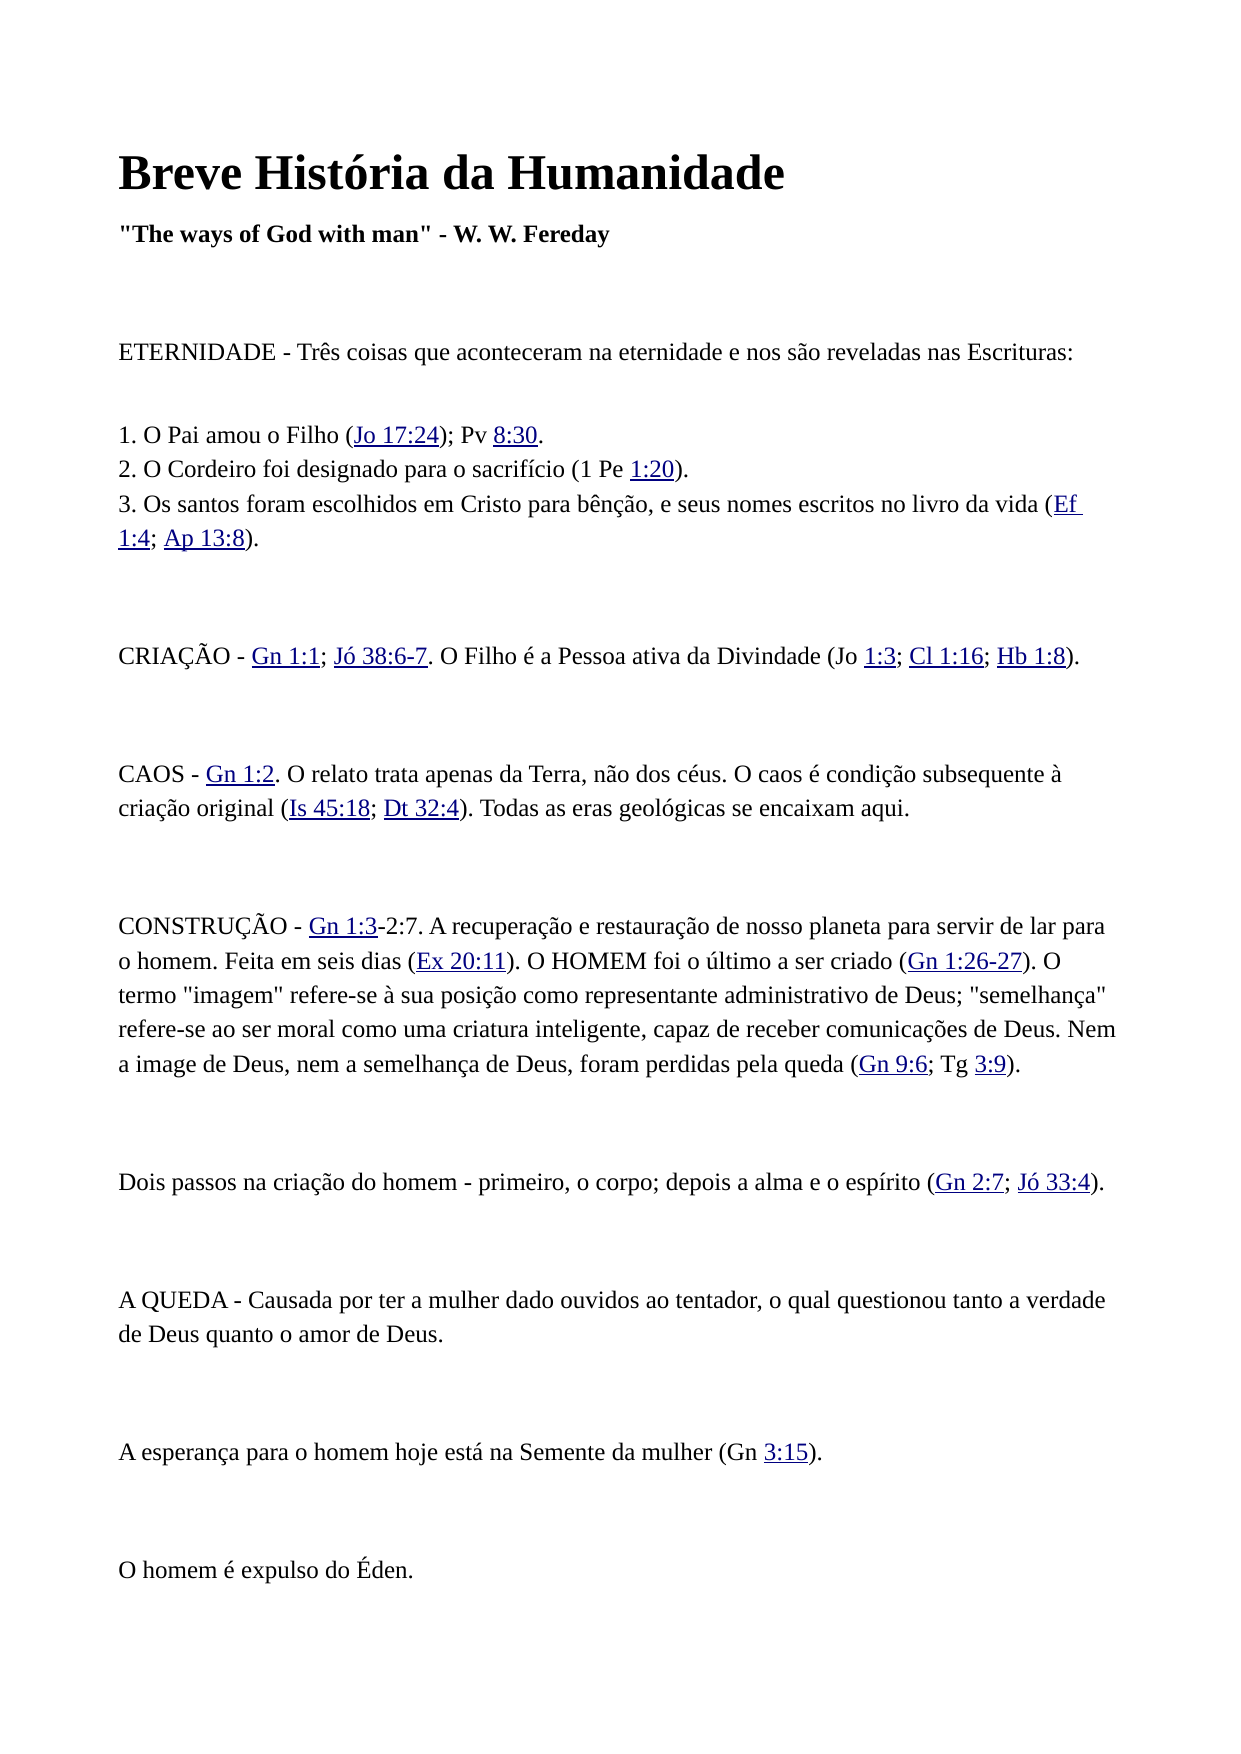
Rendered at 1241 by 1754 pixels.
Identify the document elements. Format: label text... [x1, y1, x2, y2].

text "The ways of God with man" - W. W. Fereday [118, 213, 1122, 282]
text 1. O Pai amou o Filho (Jo 17:24); Pv 8:30. 2. O Cordeiro foi designado para o sacrifício (1 Pe 1:20). 3. Os santos foram escolhidos em Cristo para bênção, e seus nomes escritos no livro da vida (Ef 1:4; Ap 13:8). [118, 414, 1122, 552]
text Dois passos na criação do homem - primeiro, o corpo; depois a alma e o espírito (Gn 2:7; Jó 33:4). [118, 1092, 1122, 1196]
text CRIAÇÃO - Gn 1:1; Jó 38:6-7. O Filho é a Pessoa ativa da Divindade (Jo 1:3; Cl 1:16; Hb 1:8). [118, 567, 1122, 670]
text ETERNIDADE - Três coisas que aconteceram na eternidade e nos são reveladas nas Escrituras: [118, 297, 1122, 400]
text CONSTRUÇÃO - Gn 1:3-2:7. A recuperação e restauração de nosso planeta para servir de lar para o homem. Feita em seis dias (Ex 20:11). O HOMEM foi o último a ser criado (Gn 1:26-27). O termo "imagem" refere-se à sua posição como representante administrativo de Deus; "semelhança" refere-se ao ser moral como uma criatura inteligente, capaz de receber comunicações de Deus. Nem a image de Deus, nem a semelhança de Deus, foram perdidas pela queda (Gn 9:6; Tg 3:9). [118, 837, 1122, 1078]
text A QUEDA - Causada por ter a mulher dado ouvidos ao tentador, o qual questionou tanto a verdade de Deus quanto o amor de Deus. [118, 1210, 1122, 1348]
text CAOS - Gn 1:2. O relato trata apenas da Terra, não dos céus. O caos é condição subsequente à criação original (Is 45:18; Dt 32:4). Todas as eras geológicas se encaixam aqui. [118, 685, 1122, 822]
subtitle Breve História da Humanidade [118, 143, 1122, 201]
text A esperança para o homem hoje está na Semente da mulher (Gn 3:15). [118, 1363, 1122, 1500]
text O homem é expulso do Éden. [118, 1515, 1122, 1584]
